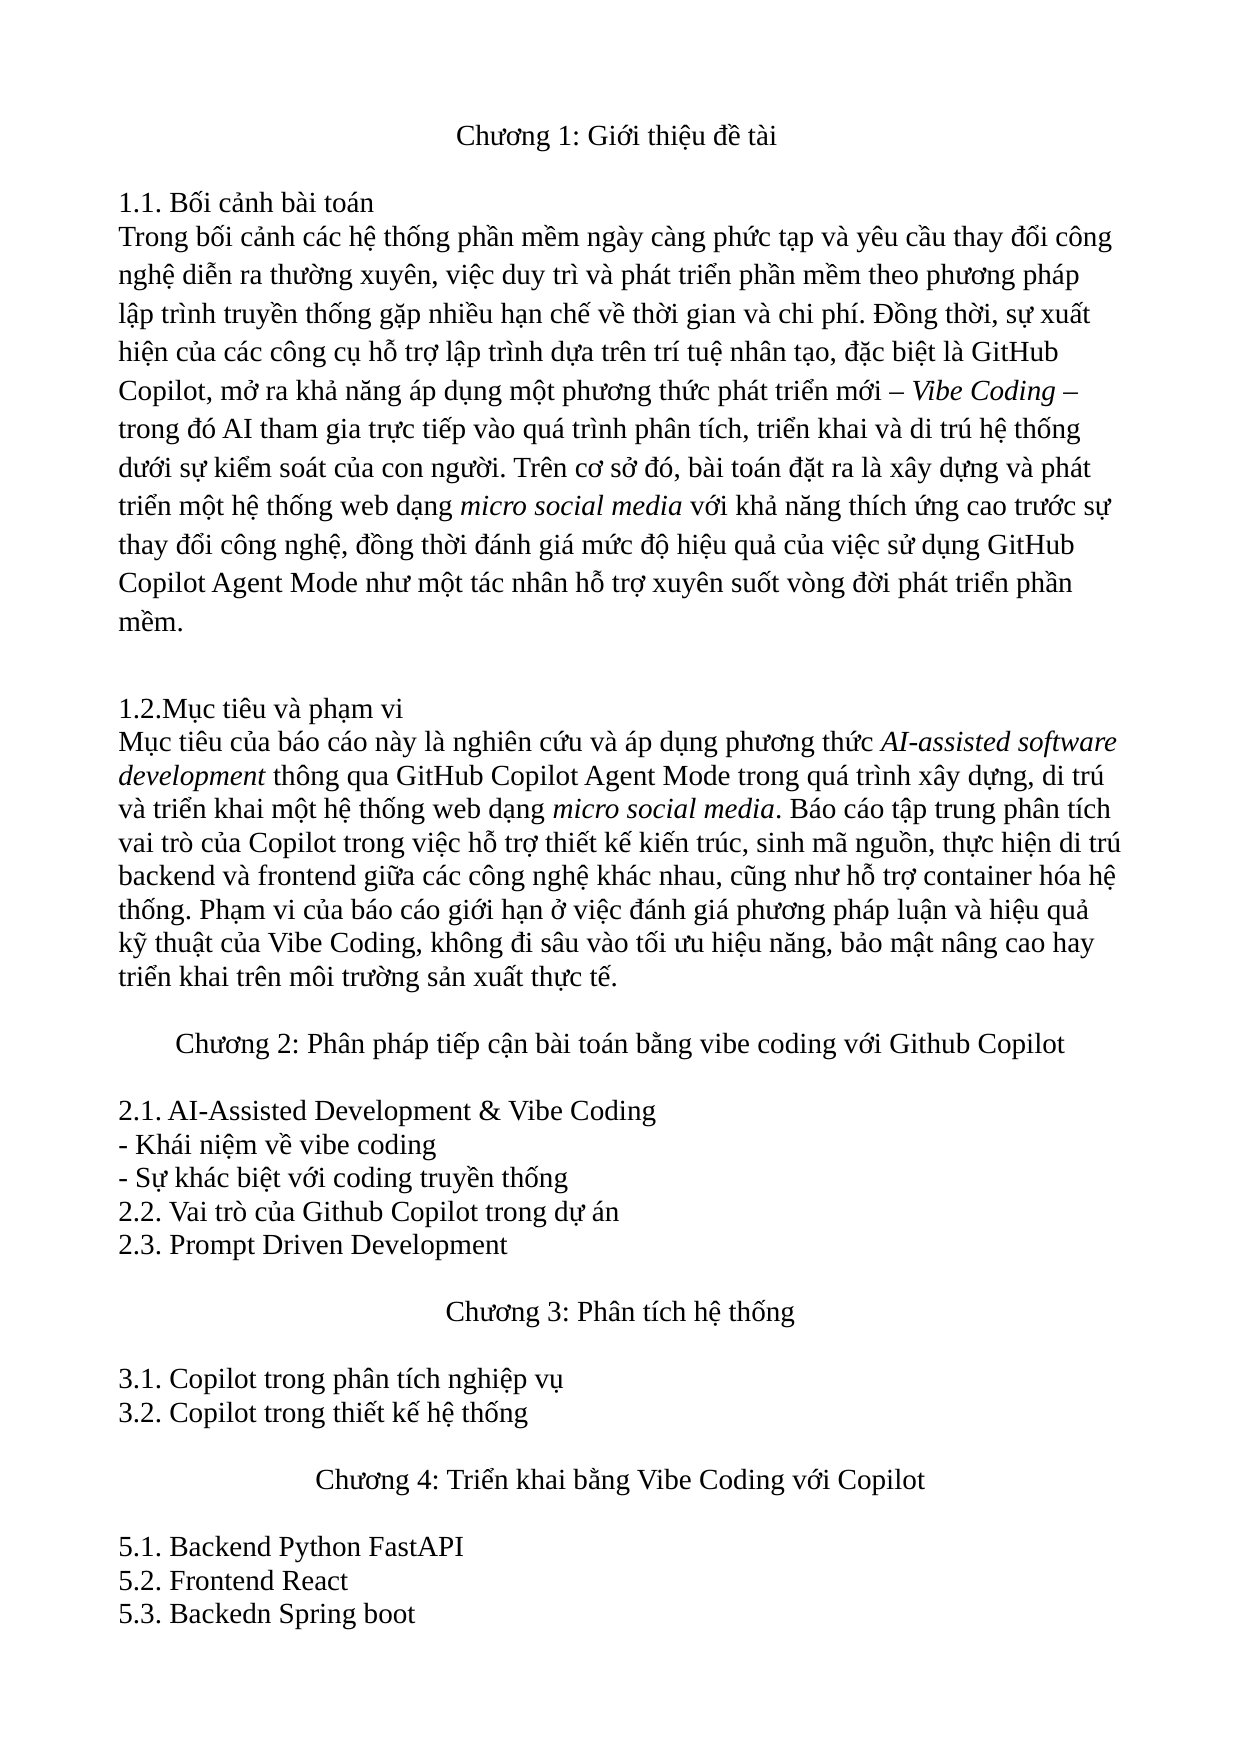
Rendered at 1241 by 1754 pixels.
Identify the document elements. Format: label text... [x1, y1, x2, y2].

text 2.2. Vai trò của Github Copilot trong dự án [118, 1194, 1122, 1227]
text Chương 4: Triển khai bằng Vibe Coding với Copilot [118, 1462, 1122, 1496]
text Mục tiêu của báo cáo này là nghiên cứu và áp dụng phương thức AI-assisted software development thông qua GitHub Copilot Agent Mode trong quá trình xây dựng, di trú và triển khai một hệ thống web dạng micro social media. Báo cáo tập trung phân tích vai trò của Copilot trong việc hỗ trợ thiết kế kiến trúc, sinh mã nguồn, thực hiện di trú backend và frontend giữa các công nghệ khác nhau, cũng như hỗ trợ container hóa hệ thống. Phạm vi của báo cáo giới hạn ở việc đánh giá phương pháp luận và hiệu quả kỹ thuật của Vibe Coding, không đi sâu vào tối ưu hiệu năng, bảo mật nâng cao hay triển khai trên môi trường sản xuất thực tế. [118, 724, 1122, 993]
text Chương 3: Phân tích hệ thống [118, 1294, 1122, 1328]
text Chương 2: Phân pháp tiếp cận bài toán bằng vibe coding với Github Copilot [118, 1026, 1122, 1060]
text 1.1. Bối cảnh bài toán [118, 185, 1122, 219]
text - Sự khác biệt với coding truyền thống [118, 1160, 1122, 1194]
text Chương 1: Giới thiệu đề tài [118, 118, 1122, 152]
text - Khái niệm về vibe coding [118, 1127, 1122, 1160]
text 5.2. Frontend React [118, 1563, 1122, 1596]
text Trong bối cảnh các hệ thống phần mềm ngày càng phức tạp và yêu cầu thay đổi công nghệ diễn ra thường xuyên, việc duy trì và phát triển phần mềm theo phương pháp lập trình truyền thống gặp nhiều hạn chế về thời gian và chi phí. Đồng thời, sự xuất hiện của các công cụ hỗ trợ lập trình dựa trên trí tuệ nhân tạo, đặc biệt là GitHub Copilot, mở ra khả năng áp dụng một phương thức phát triển mới – Vibe Coding – trong đó AI tham gia trực tiếp vào quá trình phân tích, triển khai và di trú hệ thống dưới sự kiểm soát của con người. Trên cơ sở đó, bài toán đặt ra là xây dựng và phát triển một hệ thống web dạng micro social media với khả năng thích ứng cao trước sự thay đổi công nghệ, đồng thời đánh giá mức độ hiệu quả của việc sử dụng GitHub Copilot Agent Mode như một tác nhân hỗ trợ xuyên suốt vòng đời phát triển phần mềm. [118, 219, 1122, 638]
text 5.3. Backedn Spring boot [118, 1596, 1122, 1630]
text 2.3. Prompt Driven Development [118, 1227, 1122, 1261]
text 5.1. Backend Python FastAPI [118, 1529, 1122, 1563]
text 1.2.Mục tiêu và phạm vi [118, 691, 1122, 724]
text 3.2. Copilot trong thiết kế hệ thống [118, 1395, 1122, 1429]
text 2.1. AI-Assisted Development & Vibe Coding [118, 1093, 1122, 1127]
text 3.1. Copilot trong phân tích nghiệp vụ [118, 1362, 1122, 1395]
